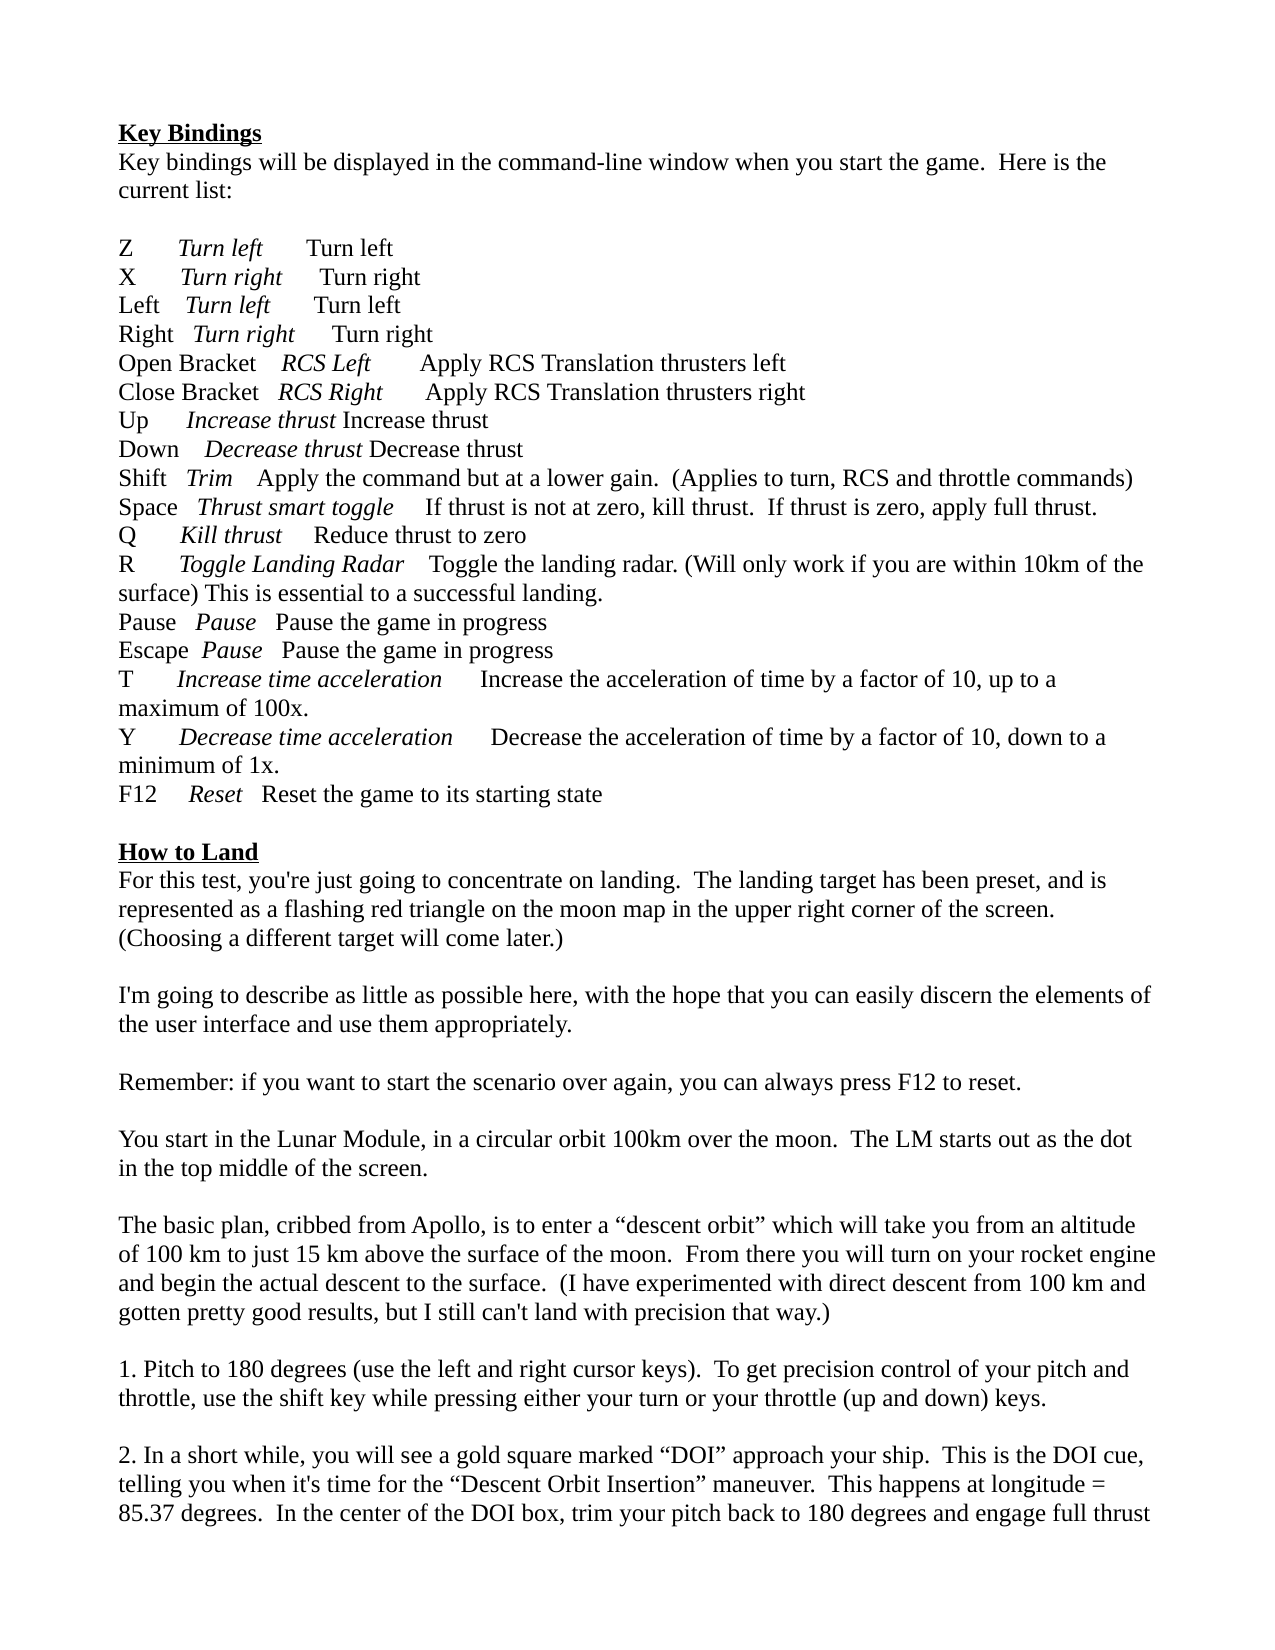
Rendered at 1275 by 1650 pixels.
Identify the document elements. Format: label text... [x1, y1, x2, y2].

text 1. Pitch to 180 degrees (use the left and right cursor keys). To get precision control of your pitch and throttle, use the shift key while pressing either your turn or your throttle (up and down) keys. [118, 1354, 1157, 1412]
text I'm going to describe as little as possible here, with the hope that you can easily discern the elements of the user interface and use them appropriately. [118, 981, 1157, 1038]
text F12 Reset Reset the game to its starting state [118, 779, 1157, 808]
text Space Thrust smart toggle If thrust is not at zero, kill thrust. If thrust is zero, apply full thrust. [118, 492, 1157, 521]
text Open Bracket RCS Left Apply RCS Translation thrusters left [118, 348, 1157, 377]
text Escape Pause Pause the game in progress [118, 636, 1157, 664]
text Left Turn left Turn left [118, 291, 1157, 319]
text T Increase time acceleration Increase the acceleration of time by a factor of 10, up to a maximum of 100x. [118, 664, 1157, 722]
text Q Kill thrust Reduce thrust to zero [118, 521, 1157, 549]
text Right Turn right Turn right [118, 319, 1157, 348]
text X Turn right Turn right [118, 262, 1157, 291]
text Key Bindings [118, 118, 1157, 147]
text Y Decrease time acceleration Decrease the acceleration of time by a factor of 10, down to a minimum of 1x. [118, 722, 1157, 779]
text You start in the Lunar Module, in a circular orbit 100km over the moon. The LM starts out as the dot in the top middle of the screen. [118, 1124, 1157, 1182]
text Close Bracket RCS Right Apply RCS Translation thrusters right [118, 377, 1157, 406]
text Down Decrease thrust Decrease thrust [118, 434, 1157, 463]
text Z Turn left Turn left [118, 233, 1157, 262]
text Remember: if you want to start the scenario over again, you can always press F12 to reset. [118, 1067, 1157, 1096]
text The basic plan, cribbed from Apollo, is to enter a “descent orbit” which will take you from an altitude of 100 km to just 15 km above the surface of the moon. From there you will turn on your rocket engine and begin the actual descent to the surface. (I have experimented with direct descent from 100 km and gotten pretty good results, but I still can't land with precision that way.) [118, 1211, 1157, 1326]
text How to Land [118, 837, 1157, 866]
text Shift Trim Apply the command but at a lower gain. (Applies to turn, RCS and throttle commands) [118, 463, 1157, 492]
text Up Increase thrust Increase thrust [118, 406, 1157, 434]
text Key bindings will be displayed in the command-line window when you start the game. Here is the current list: [118, 147, 1157, 204]
text For this test, you're just going to concentrate on landing. The landing target has been preset, and is represented as a flashing red triangle on the moon map in the upper right corner of the screen. (Choosing a different target will come later.) [118, 866, 1157, 952]
text Pause Pause Pause the game in progress [118, 607, 1157, 636]
text R Toggle Landing Radar Toggle the landing radar. (Will only work if you are within 10km of the surface) This is essential to a successful landing. [118, 549, 1157, 607]
text 2. In a short while, you will see a gold square marked “DOI” approach your ship. This is the DOI cue, telling you when it's time for the “Descent Orbit Insertion” maneuver. This happens at longitude = 85.37 degrees. In the center of the DOI box, trim your pitch back to 180 degrees and engage full thrust [118, 1441, 1157, 1527]
